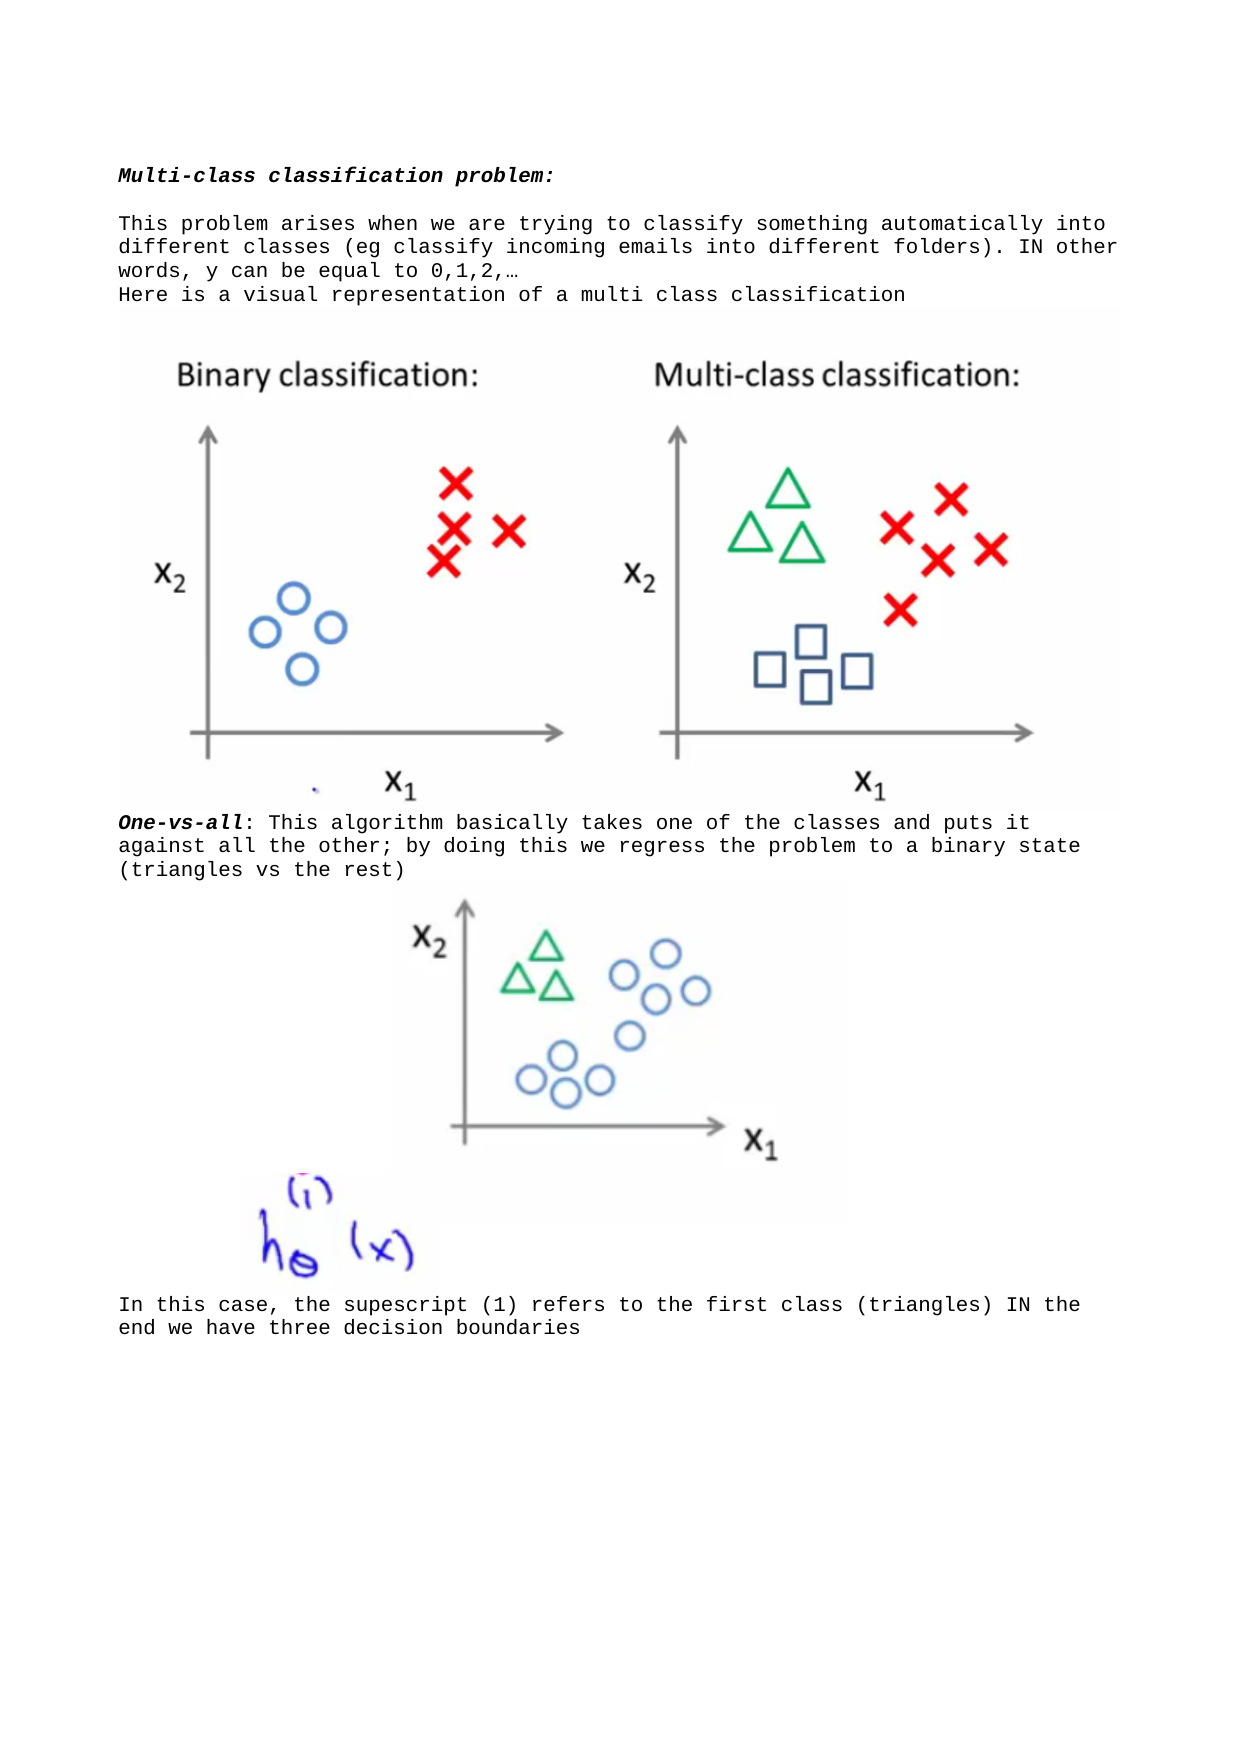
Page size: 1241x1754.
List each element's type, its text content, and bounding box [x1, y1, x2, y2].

text Multi-class classification problem: [118, 165, 1122, 189]
picture [118, 307, 1123, 812]
picture [238, 882, 850, 1294]
text This problem arises when we are trying to classify something automatically into different classes (eg classify incoming emails into different folders). IN other words, y can be equal to 0,1,2,… [118, 213, 1122, 284]
text Here is a visual representation of a multi class classification [118, 284, 1122, 307]
text In this case, the supescript (1) refers to the first class (triangles) IN the end we have three decision boundaries [118, 883, 1122, 1341]
text One-vs-all: This algorithm basically takes one of the classes and puts it against all the other; by doing this we regress the problem to a binary state (triangles vs the rest) [118, 812, 1122, 883]
